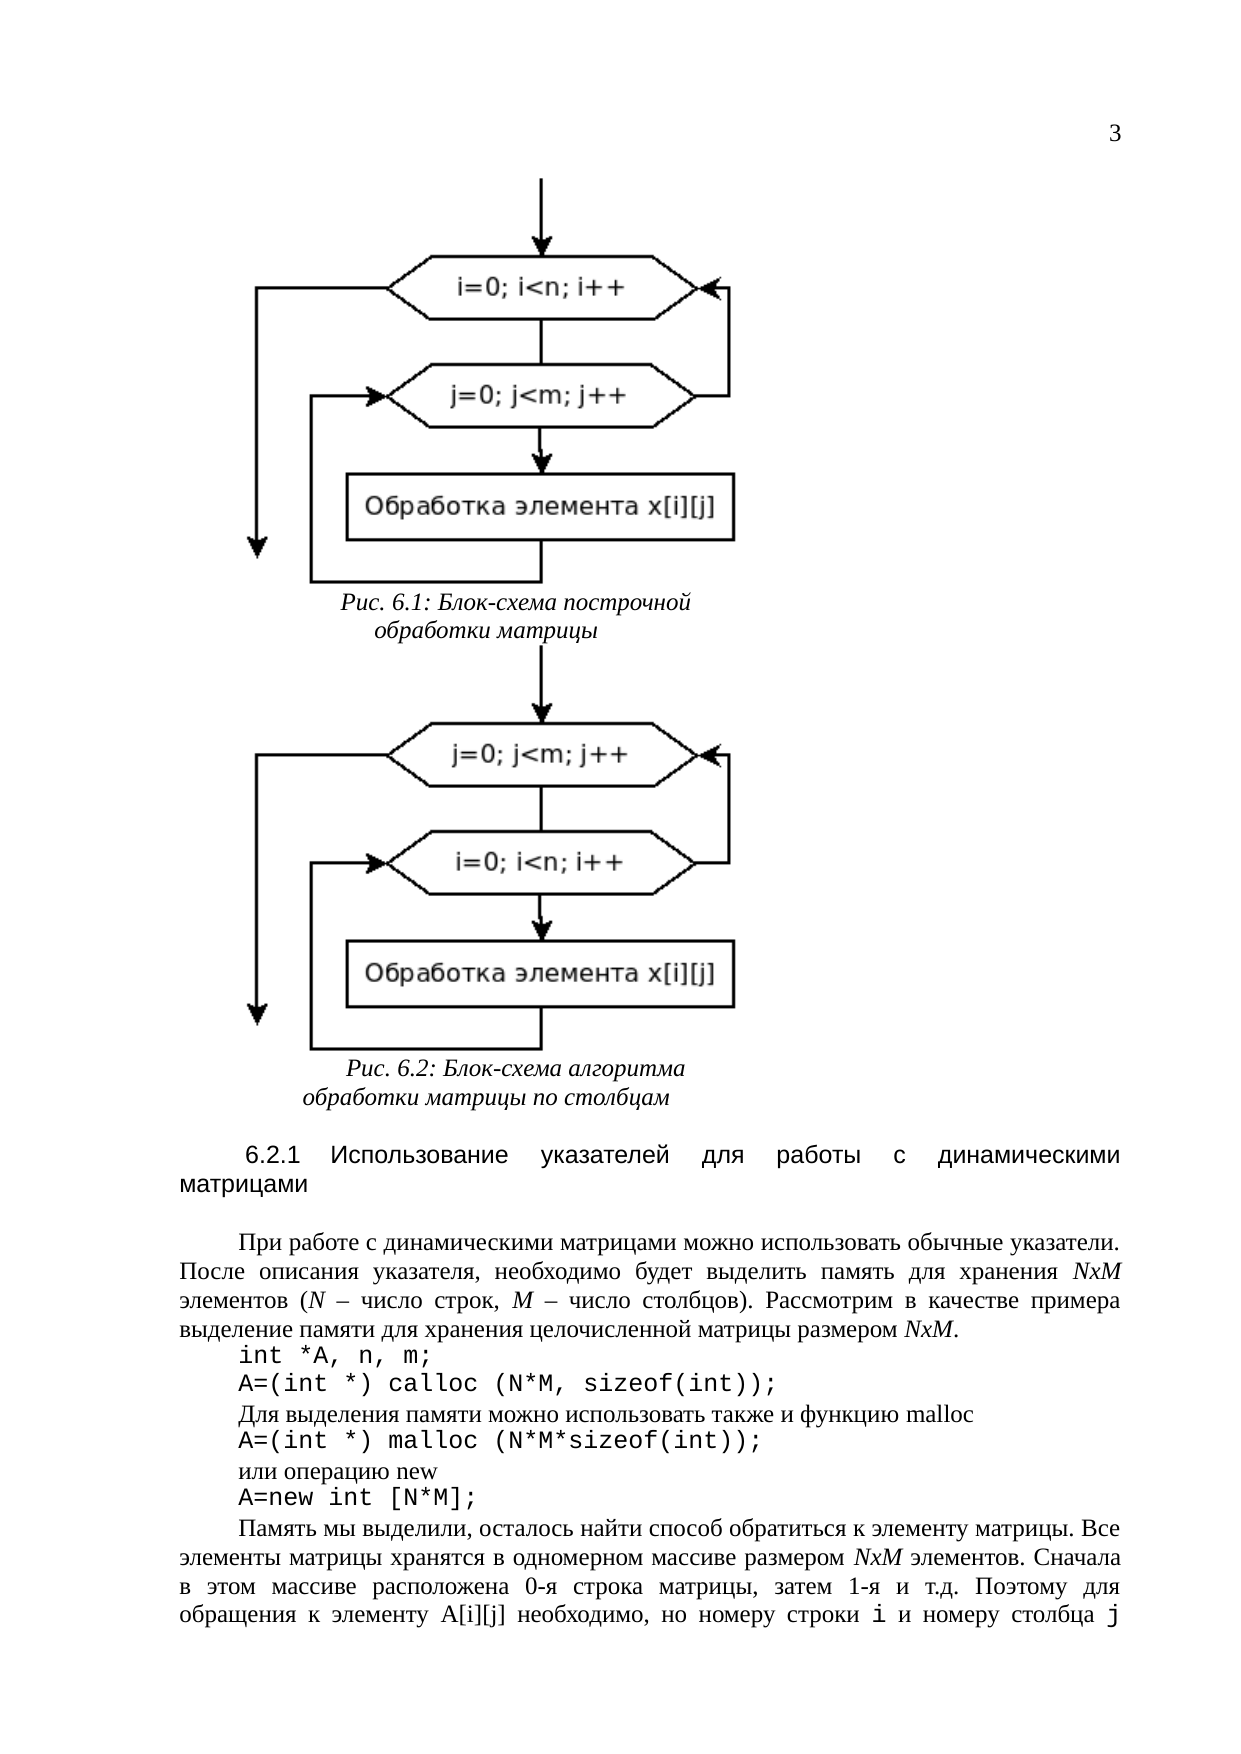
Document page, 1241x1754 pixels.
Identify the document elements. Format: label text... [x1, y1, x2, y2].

text A=new int [N*M]; [238, 1485, 1121, 1513]
text Для выделения памяти можно использовать также и функцию malloc [179, 1399, 1121, 1428]
picture [238, 177, 737, 587]
text A=(int *) malloc (N*M*sizeof(int)); [238, 1428, 1121, 1456]
text Рис. 6.1: Блок-схема построчной обработки матрицы [238, 587, 737, 644]
text Память мы выделили, осталось найти способ обратиться к элементу матрицы. Все элементы матрицы хранятся в одномерном массиве размером NxM элементов. Сначала в этом массиве расположена 0-я строка матрицы, затем 1-я и т.д. Поэтому для обращения к элементу A[i][j] необходимо, но номеру строки i и номеру столбца j [179, 1513, 1121, 1630]
text При работе с динамическими матрицами можно использовать обычные указатели. После описания указателя, необходимо будет выделить память для хранения NxM элементов (N – число строк, M – число столбцов). Рассмотрим в качестве примера выделение памяти для хранения целочисленной матрицы размером NxM. [179, 1227, 1121, 1342]
picture [238, 644, 737, 1054]
text или операцию new [179, 1456, 1121, 1485]
text int *A, n, m; [238, 1342, 1121, 1371]
subtitle Использование указателей для работы с динамическими матрицами [179, 1141, 1121, 1198]
text A=(int *) calloc (N*M, sizeof(int)); [238, 1371, 1121, 1399]
text Рис. 6.2: Блок-схема алгоритма обработки матрицы по столбцам [238, 1054, 737, 1111]
